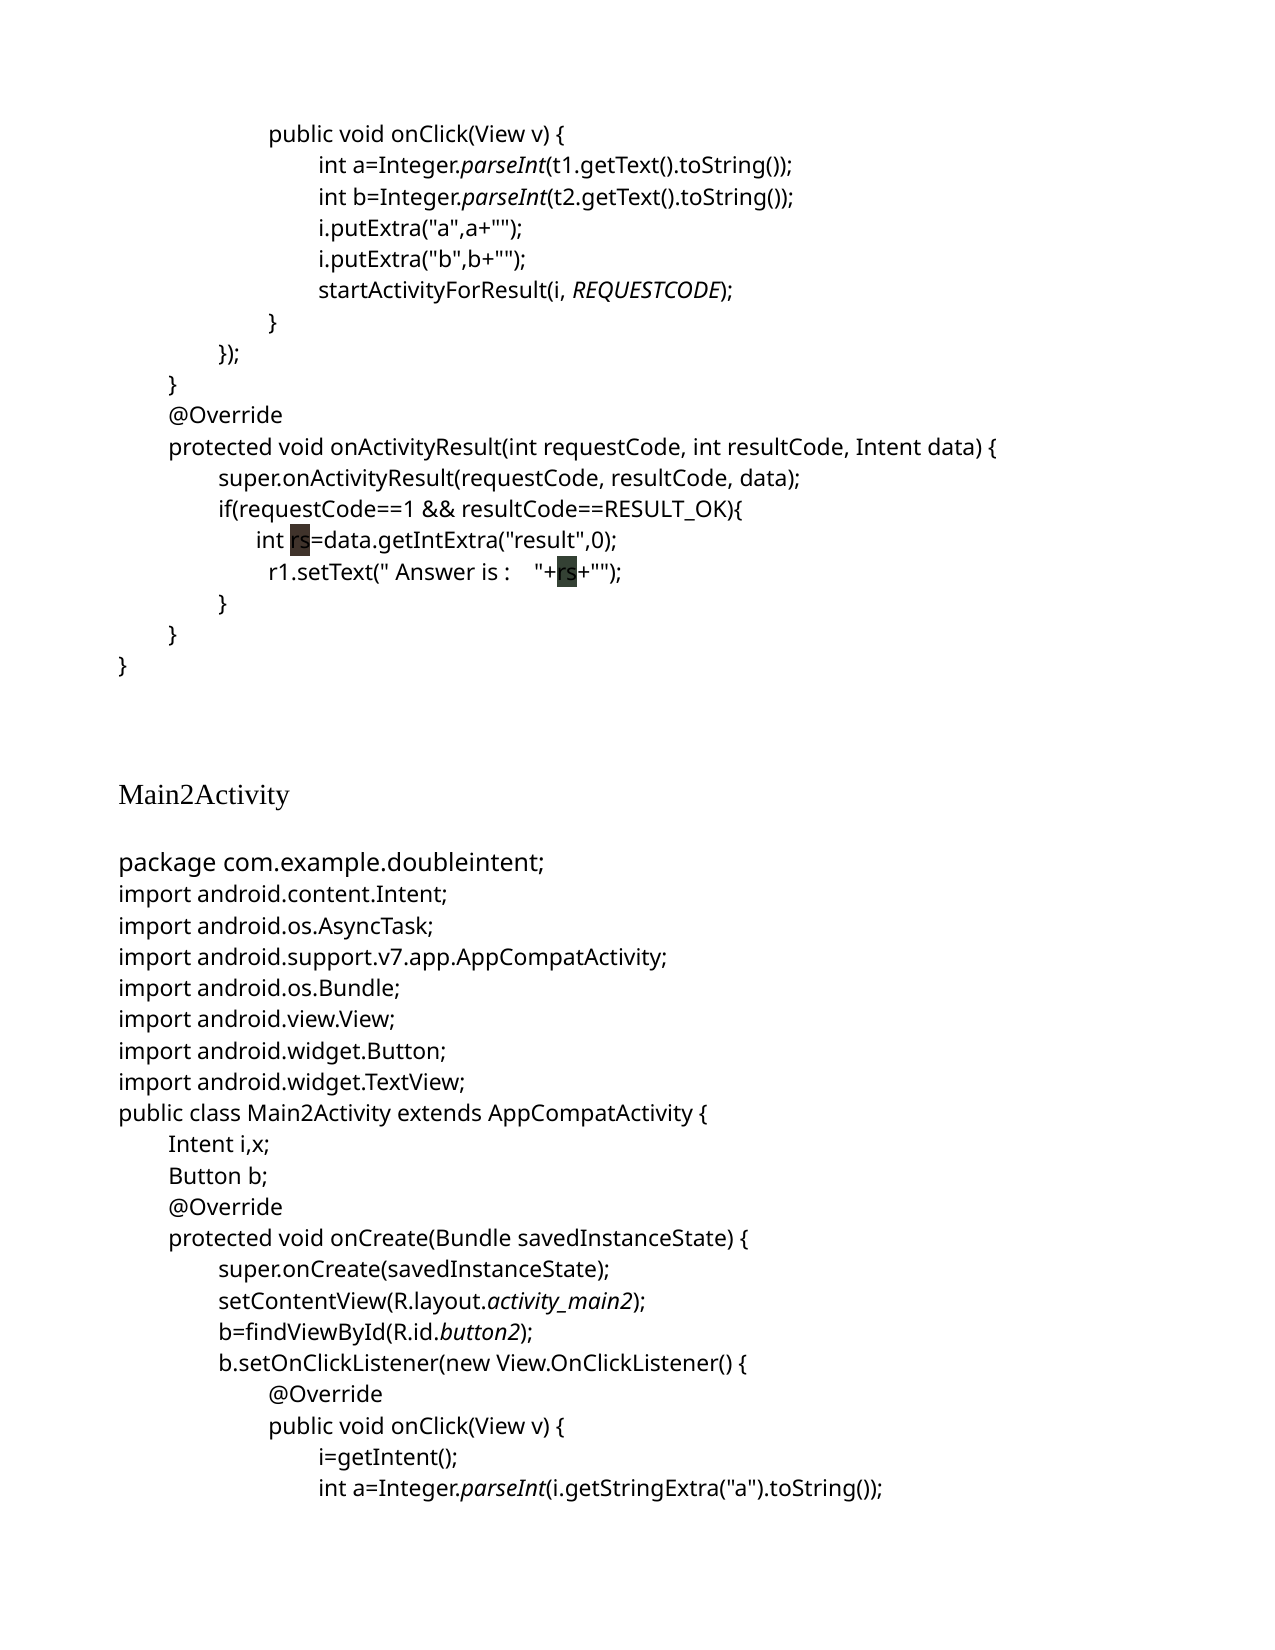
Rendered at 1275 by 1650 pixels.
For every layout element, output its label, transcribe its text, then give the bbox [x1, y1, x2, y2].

text import android.widget.Button; [118, 1034, 1157, 1066]
text import android.content.Intent; [118, 878, 1157, 909]
text i=getIntent(); [118, 1441, 1157, 1472]
text @Override [118, 1378, 1157, 1409]
text package com.example.doubleintent; [118, 844, 1157, 878]
text i.putExtra("a",a+""); [118, 212, 1157, 243]
text int rs=data.getIntExtra("result",0); [118, 524, 1157, 556]
text super.onActivityResult(requestCode, resultCode, data); [118, 462, 1157, 493]
text import android.view.View; [118, 1003, 1157, 1034]
text int a=Integer.parseInt(i.getStringExtra("a").toString()); [118, 1472, 1157, 1503]
text super.onCreate(savedInstanceState); [118, 1253, 1157, 1284]
text public void onClick(View v) { [118, 118, 1157, 149]
text int b=Integer.parseInt(t2.getText().toString()); [118, 181, 1157, 212]
text b.setOnClickListener(new View.OnClickListener() { [118, 1347, 1157, 1378]
text } [118, 306, 1157, 337]
text import android.support.v7.app.AppCompatActivity; [118, 941, 1157, 972]
text int a=Integer.parseInt(t1.getText().toString()); [118, 149, 1157, 181]
text import android.widget.TextView; [118, 1066, 1157, 1097]
text public class Main2Activity extends AppCompatActivity { [118, 1097, 1157, 1128]
text }); [118, 337, 1157, 368]
text Main2Activity [118, 777, 1157, 811]
text protected void onActivityResult(int requestCode, int resultCode, Intent data) { [118, 431, 1157, 462]
text } [118, 618, 1157, 649]
text setContentView(R.layout.activity_main2); [118, 1284, 1157, 1316]
text public void onClick(View v) { [118, 1409, 1157, 1441]
text protected void onCreate(Bundle savedInstanceState) { [118, 1222, 1157, 1253]
text Button b; [118, 1159, 1157, 1191]
text } [118, 587, 1157, 618]
text } [118, 368, 1157, 399]
text if(requestCode==1 && resultCode==RESULT_OK){ [118, 493, 1157, 524]
text } [118, 649, 1157, 681]
text Intent i,x; [118, 1128, 1157, 1159]
text startActivityForResult(i, REQUESTCODE); [118, 274, 1157, 306]
text r1.setText(" Answer is : "+rs+""); [118, 556, 1157, 587]
text i.putExtra("b",b+""); [118, 243, 1157, 274]
text import android.os.AsyncTask; [118, 909, 1157, 941]
text @Override [118, 1191, 1157, 1222]
text @Override [118, 399, 1157, 431]
text b=findViewById(R.id.button2); [118, 1316, 1157, 1347]
text import android.os.Bundle; [118, 972, 1157, 1003]
